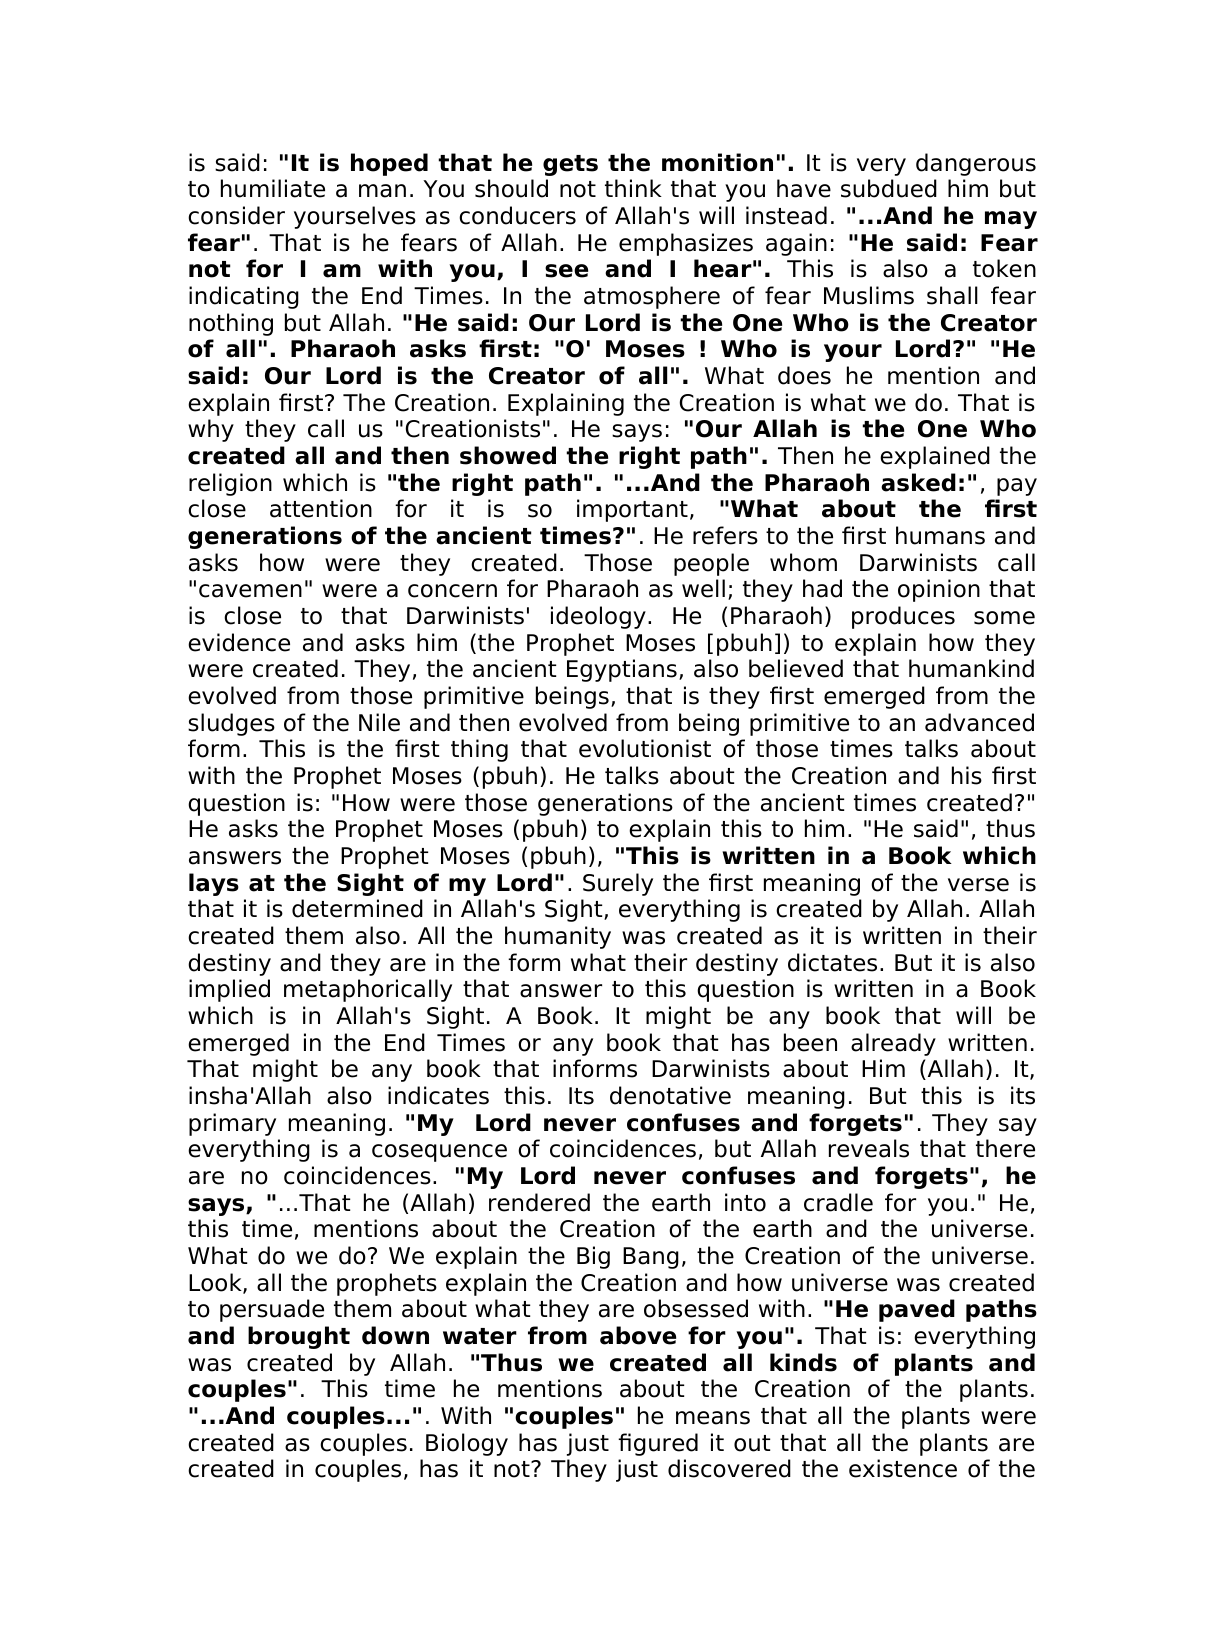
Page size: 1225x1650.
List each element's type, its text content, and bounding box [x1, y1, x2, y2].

text is said: "It is hoped that he gets the monition". It is very dangerous to humiliate a man. You should not think that you have subdued him but consider yourselves as conducers of Allah's will instead. "...And he may fear". That is he fears of Allah. He emphasizes again: "He said: Fear not for I am with you, I see and I hear". This is also a token indicating the End Times. In the atmosphere of fear Muslims shall fear nothing but Allah. "He said: Our Lord is the One Who is the Creator of all". Pharaoh asks first: "O' Moses ! Who is your Lord?" "He said: Our Lord is the Creator of all". What does he mention and explain first? The Creation. Explaining the Creation is what we do. That is why they call us "Creationists". He says: "Our Allah is the One Who created all and then showed the right path". Then he explained the religion which is "the right path". "...And the Pharaoh asked:", pay close attention for it is so important, "What about the first generations of the ancient times?". He refers to the first humans and asks how were they created. Those people whom Darwinists call "cavemen" were a concern for Pharaoh as well; they had the opinion that is close to that Darwinists' ideology. He (Pharaoh) produces some evidence and asks him (the Prophet Moses [pbuh]) to explain how they were created. They, the ancient Egyptians, also believed that humankind evolved from those primitive beings, that is they first emerged from the sludges of the Nile and then evolved from being primitive to an advanced form. This is the first thing that evolutionist of those times talks about with the Prophet Moses (pbuh). He talks about the Creation and his first question is: "How were those generations of the ancient times created?" He asks the Prophet Moses (pbuh) to explain this to him. "He said", thus answers the Prophet Moses (pbuh), "This is written in a Book which lays at the Sight of my Lord". Surely the first meaning of the verse is that it is determined in Allah's Sight, everything is created by Allah. Allah created them also. All the humanity was created as it is written in their destiny and they are in the form what their destiny dictates. But it is also implied metaphorically that answer to this question is written in a Book which is in Allah's Sight. A Book. It might be any book that will be emerged in the End Times or any book that has been already written. That might be any book that informs Darwinists about Him (Allah). It, insha'Allah also indicates this. Its denotative meaning. But this is its primary meaning. "My Lord never confuses and forgets". They say everything is a cosequence of coincidences, but Allah reveals that there are no coincidences. "My Lord never confuses and forgets", he says, "...That he (Allah) rendered the earth into a cradle for you." He, this time, mentions about the Creation of the earth and the universe. What do we do? We explain the Big Bang, the Creation of the universe. Look, all the prophets explain the Creation and how universe was created to persuade them about what they are obsessed with. "He paved paths and brought down water from above for you". That is: everything was created by Allah. "Thus we created all kinds of plants and couples". This time he mentions about the Creation of the plants. "...And couples...". With "couples" he means that all the plants were created as couples. Biology has just figured it out that all the plants are created in couples, has it not? They just discovered the existence of the [187, 150, 1037, 1483]
